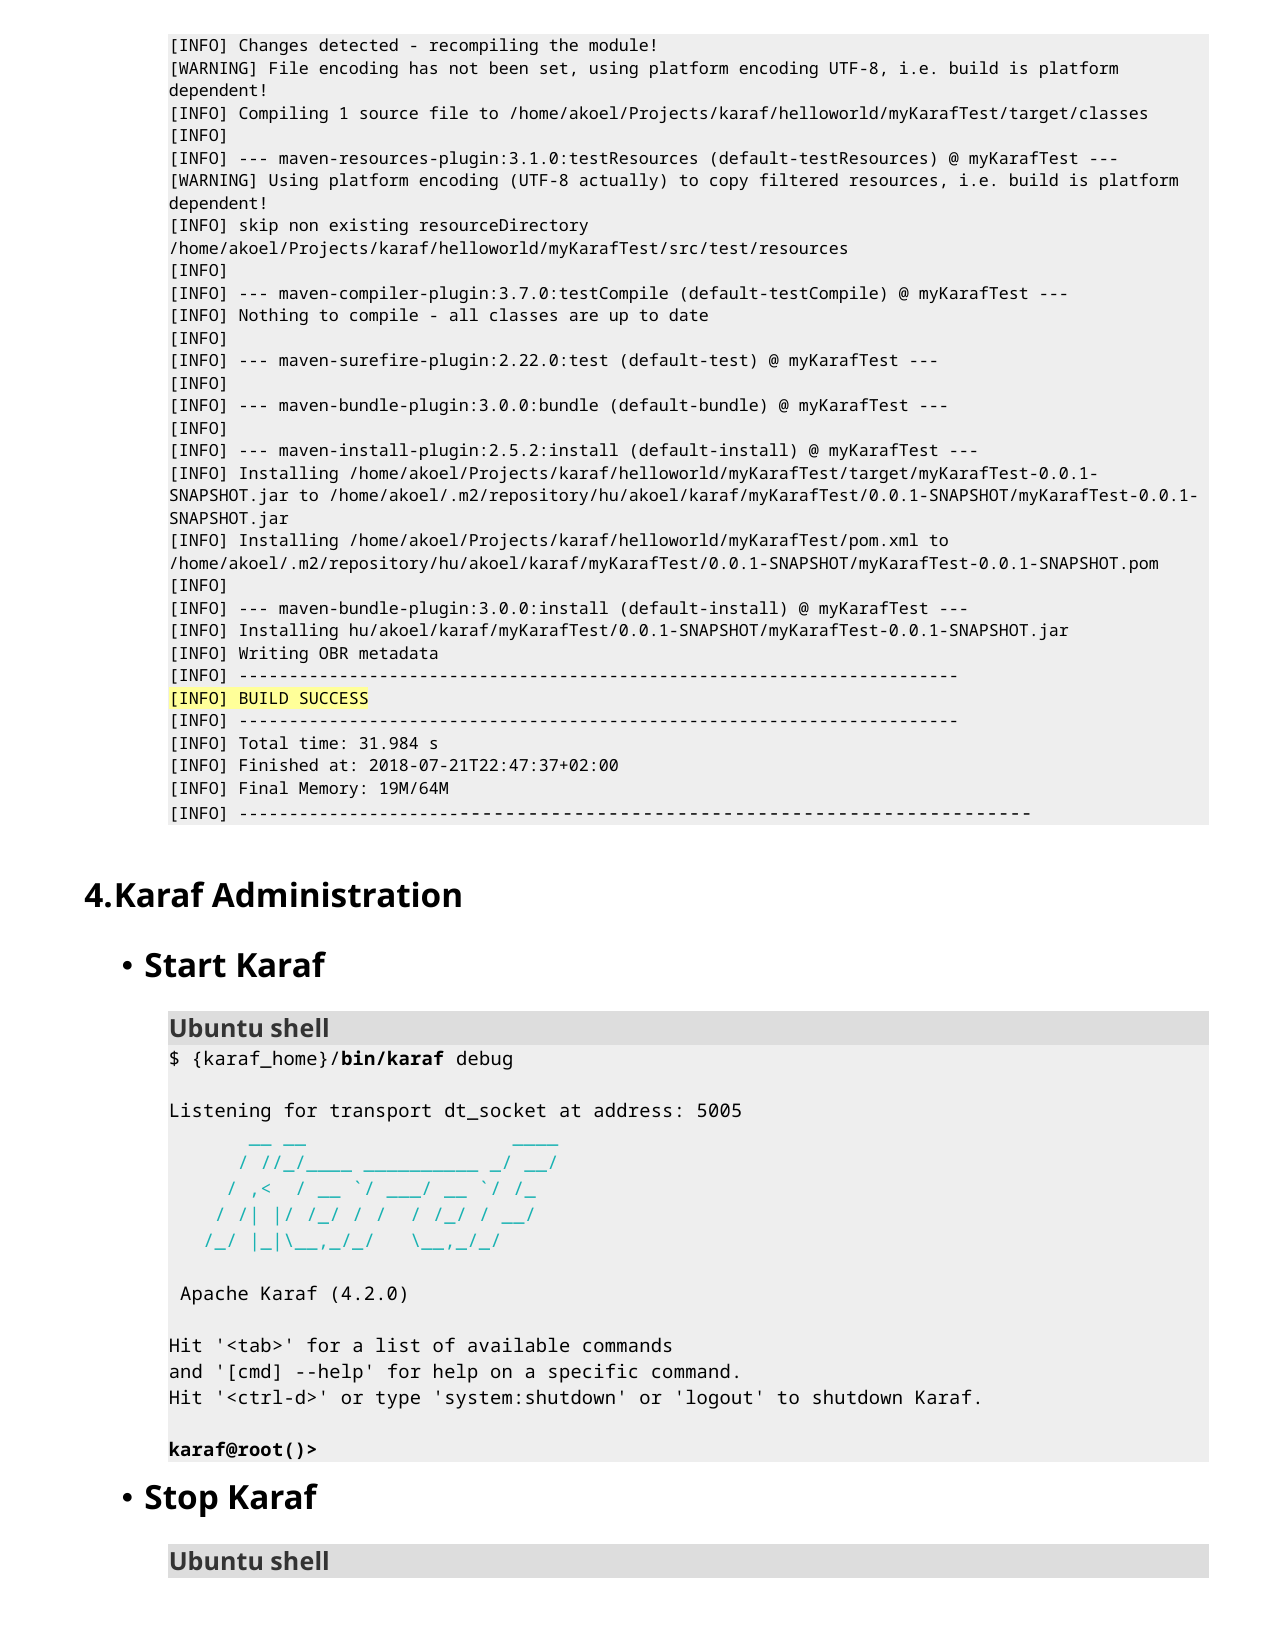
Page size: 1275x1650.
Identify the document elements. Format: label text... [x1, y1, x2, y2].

subtitle Stop Karaf [122, 1474, 1209, 1520]
text [INFO] Installing hu/akoel/karaf/myKarafTest/0.0.1-SNAPSHOT/myKarafTest-0.0.1-SNAPSHOT.jar [168, 619, 1209, 642]
text [INFO] BUILD SUCCESS [168, 687, 1209, 709]
text [INFO] Installing /home/akoel/Projects/karaf/helloworld/myKarafTest/pom.xml to /home/akoel/.m2/repository/hu/akoel/karaf/myKarafTest/0.0.1-SNAPSHOT/myKarafTest-0.0.1-SNAPSHOT.pom [168, 529, 1209, 574]
text [INFO] Changes detected - recompiling the module! [168, 34, 1209, 57]
text [INFO] Finished at: 2018-07-21T22:47:37+02:00 [168, 754, 1209, 777]
text Listening for transport dt_socket at address: 5005 [168, 1097, 1209, 1123]
text [INFO] [168, 327, 1209, 349]
text [INFO] --- maven-bundle-plugin:3.0.0:install (default-install) @ myKarafTest --- [168, 597, 1209, 619]
text [INFO] Total time: 31.984 s [168, 732, 1209, 754]
subtitle Karaf Administration [84, 871, 1209, 917]
text [INFO] [168, 259, 1209, 282]
text [INFO] Final Memory: 19M/64M [168, 777, 1209, 799]
text [INFO] ------------------------------------------------------------------------ [168, 709, 1209, 732]
text [INFO] Nothing to compile - all classes are up to date [168, 304, 1209, 327]
text [INFO] [168, 124, 1209, 147]
text Ubuntu shell [168, 1544, 1209, 1578]
text __ __ ____ / //_/____ __________ _/ __/ / ,< / __ `/ ___/ __ `/ /_ / /| |/ /_/ / / / /_/ / __/ /_/ |_|\__,_/_/ \__,_/_/ Apache Karaf (4.2.0) Hit '<tab>' for a list of available commands and '[cmd] --help' for help on a specific command. Hit '<ctrl-d>' or type 'system:shutdown' or 'logout' to shutdown Karaf. karaf@root()> [168, 1123, 1209, 1462]
text [INFO] ------------------------------------------------------------------------ [168, 799, 1209, 825]
text Ubuntu shell [168, 1011, 1209, 1045]
text [WARNING] File encoding has not been set, using platform encoding UTF-8, i.e. build is platform dependent! [168, 57, 1209, 102]
subtitle Start Karaf [122, 941, 1209, 987]
text [INFO] Installing /home/akoel/Projects/karaf/helloworld/myKarafTest/target/myKarafTest-0.0.1-SNAPSHOT.jar to /home/akoel/.m2/repository/hu/akoel/karaf/myKarafTest/0.0.1-SNAPSHOT/myKarafTest-0.0.1-SNAPSHOT.jar [168, 462, 1209, 529]
text [INFO] [168, 372, 1209, 394]
text [INFO] --- maven-bundle-plugin:3.0.0:bundle (default-bundle) @ myKarafTest --- [168, 394, 1209, 417]
text [INFO] --- maven-surefire-plugin:2.22.0:test (default-test) @ myKarafTest --- [168, 349, 1209, 372]
text [INFO] --- maven-compiler-plugin:3.7.0:testCompile (default-testCompile) @ myKarafTest --- [168, 282, 1209, 304]
text [INFO] Compiling 1 source file to /home/akoel/Projects/karaf/helloworld/myKarafTest/target/classes [168, 102, 1209, 124]
text $ {karaf_home}/bin/karaf debug [168, 1045, 1209, 1071]
text [INFO] [168, 574, 1209, 597]
text [INFO] [168, 417, 1209, 439]
text [INFO] Writing OBR metadata [168, 642, 1209, 664]
text [INFO] ------------------------------------------------------------------------ [168, 664, 1209, 687]
text [INFO] --- maven-install-plugin:2.5.2:install (default-install) @ myKarafTest --- [168, 439, 1209, 462]
text [INFO] --- maven-resources-plugin:3.1.0:testResources (default-testResources) @ myKarafTest --- [168, 147, 1209, 169]
text [WARNING] Using platform encoding (UTF-8 actually) to copy filtered resources, i.e. build is platform dependent! [168, 169, 1209, 214]
text [INFO] skip non existing resourceDirectory /home/akoel/Projects/karaf/helloworld/myKarafTest/src/test/resources [168, 214, 1209, 259]
